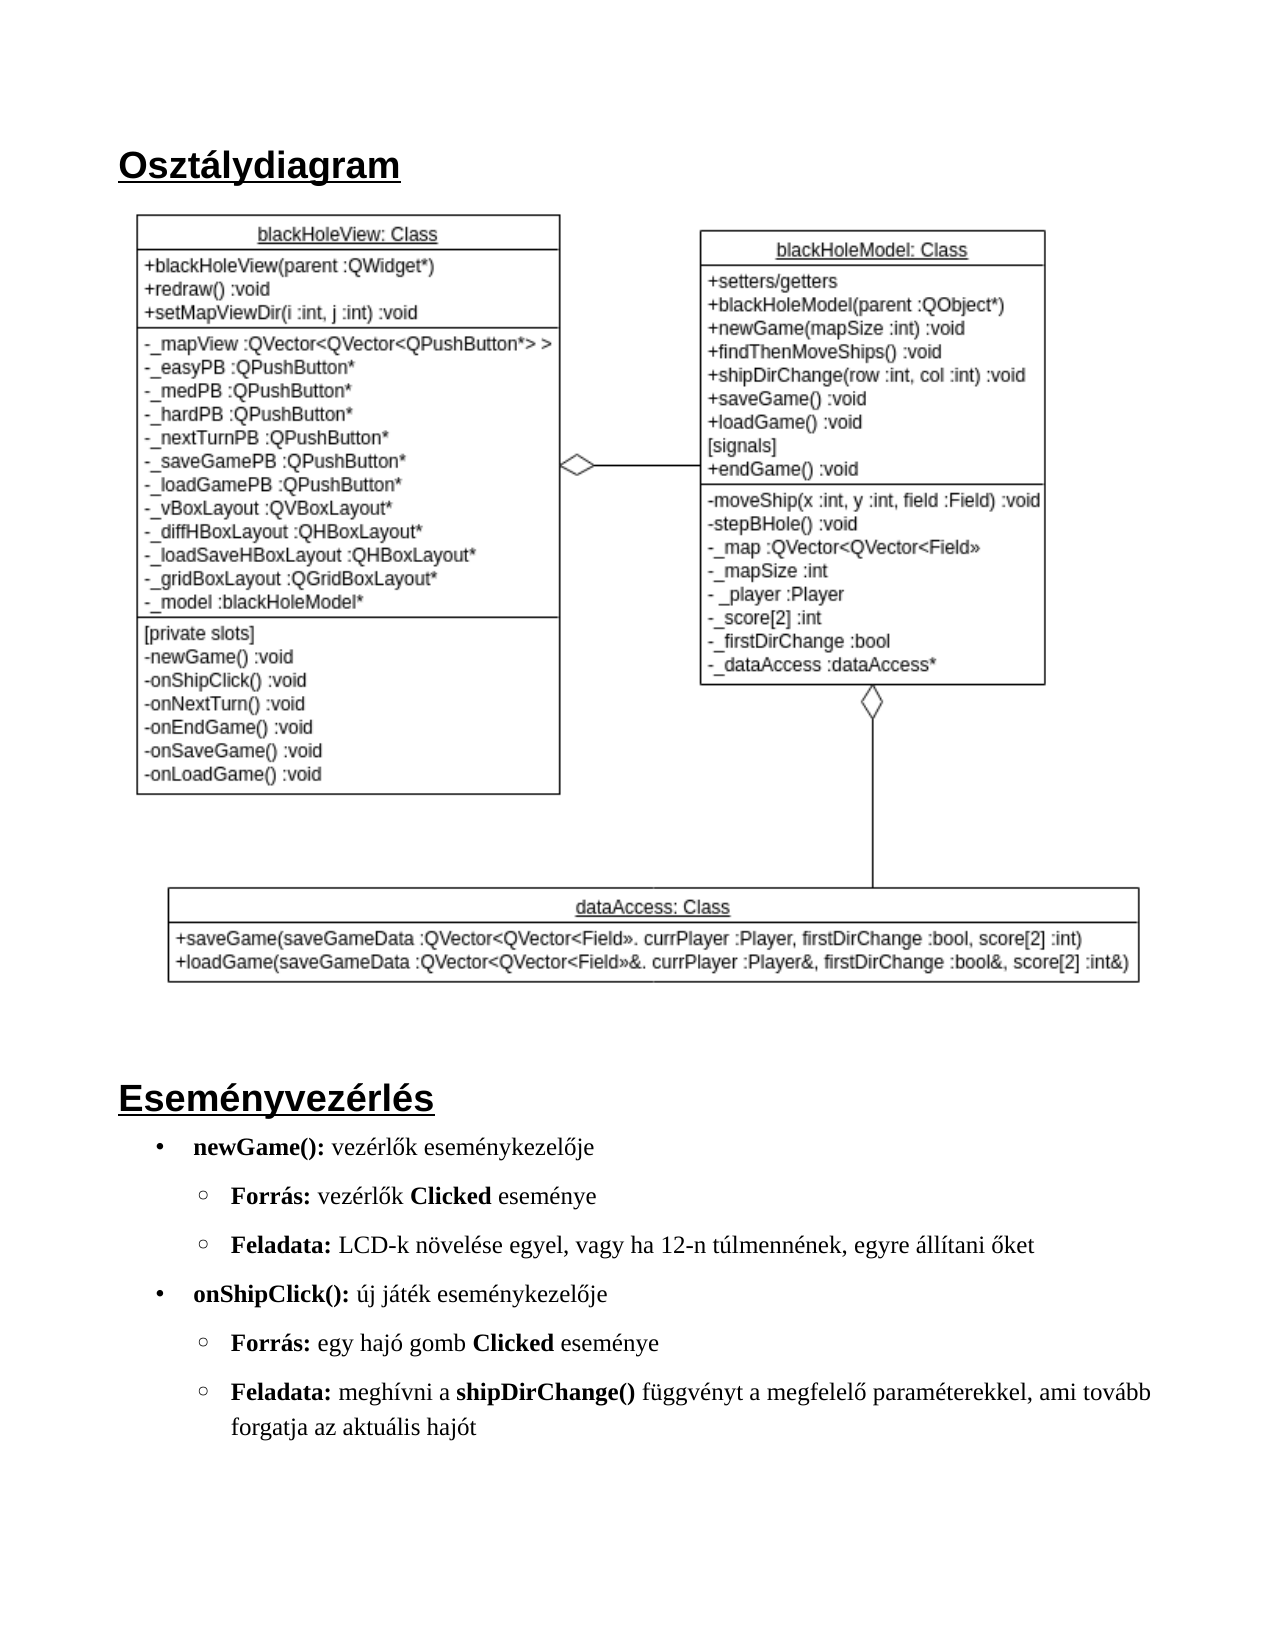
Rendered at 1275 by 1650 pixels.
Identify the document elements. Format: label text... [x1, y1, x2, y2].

list newGame(): vezérlők eseménykezelője [156, 1132, 1157, 1161]
list Feladata: LCD-k növelése egyel, vagy ha 12-n túlmennének, egyre állítani őket [193, 1230, 1157, 1259]
list Forrás: egy hajó gomb Clicked eseménye [193, 1328, 1157, 1357]
picture [121, 199, 1154, 997]
list Forrás: vezérlők Clicked eseménye [193, 1181, 1157, 1210]
subtitle Eseményvezérlés [118, 1076, 1157, 1119]
list Feladata: meghívni a shipDirChange() függvényt a megfelelő paraméterekkel, ami tovább forgatja az aktuális hajót [193, 1377, 1157, 1441]
subtitle ­Osztálydiagram [118, 143, 1157, 187]
list onShipClick(): új játék eseménykezelője [156, 1279, 1157, 1308]
